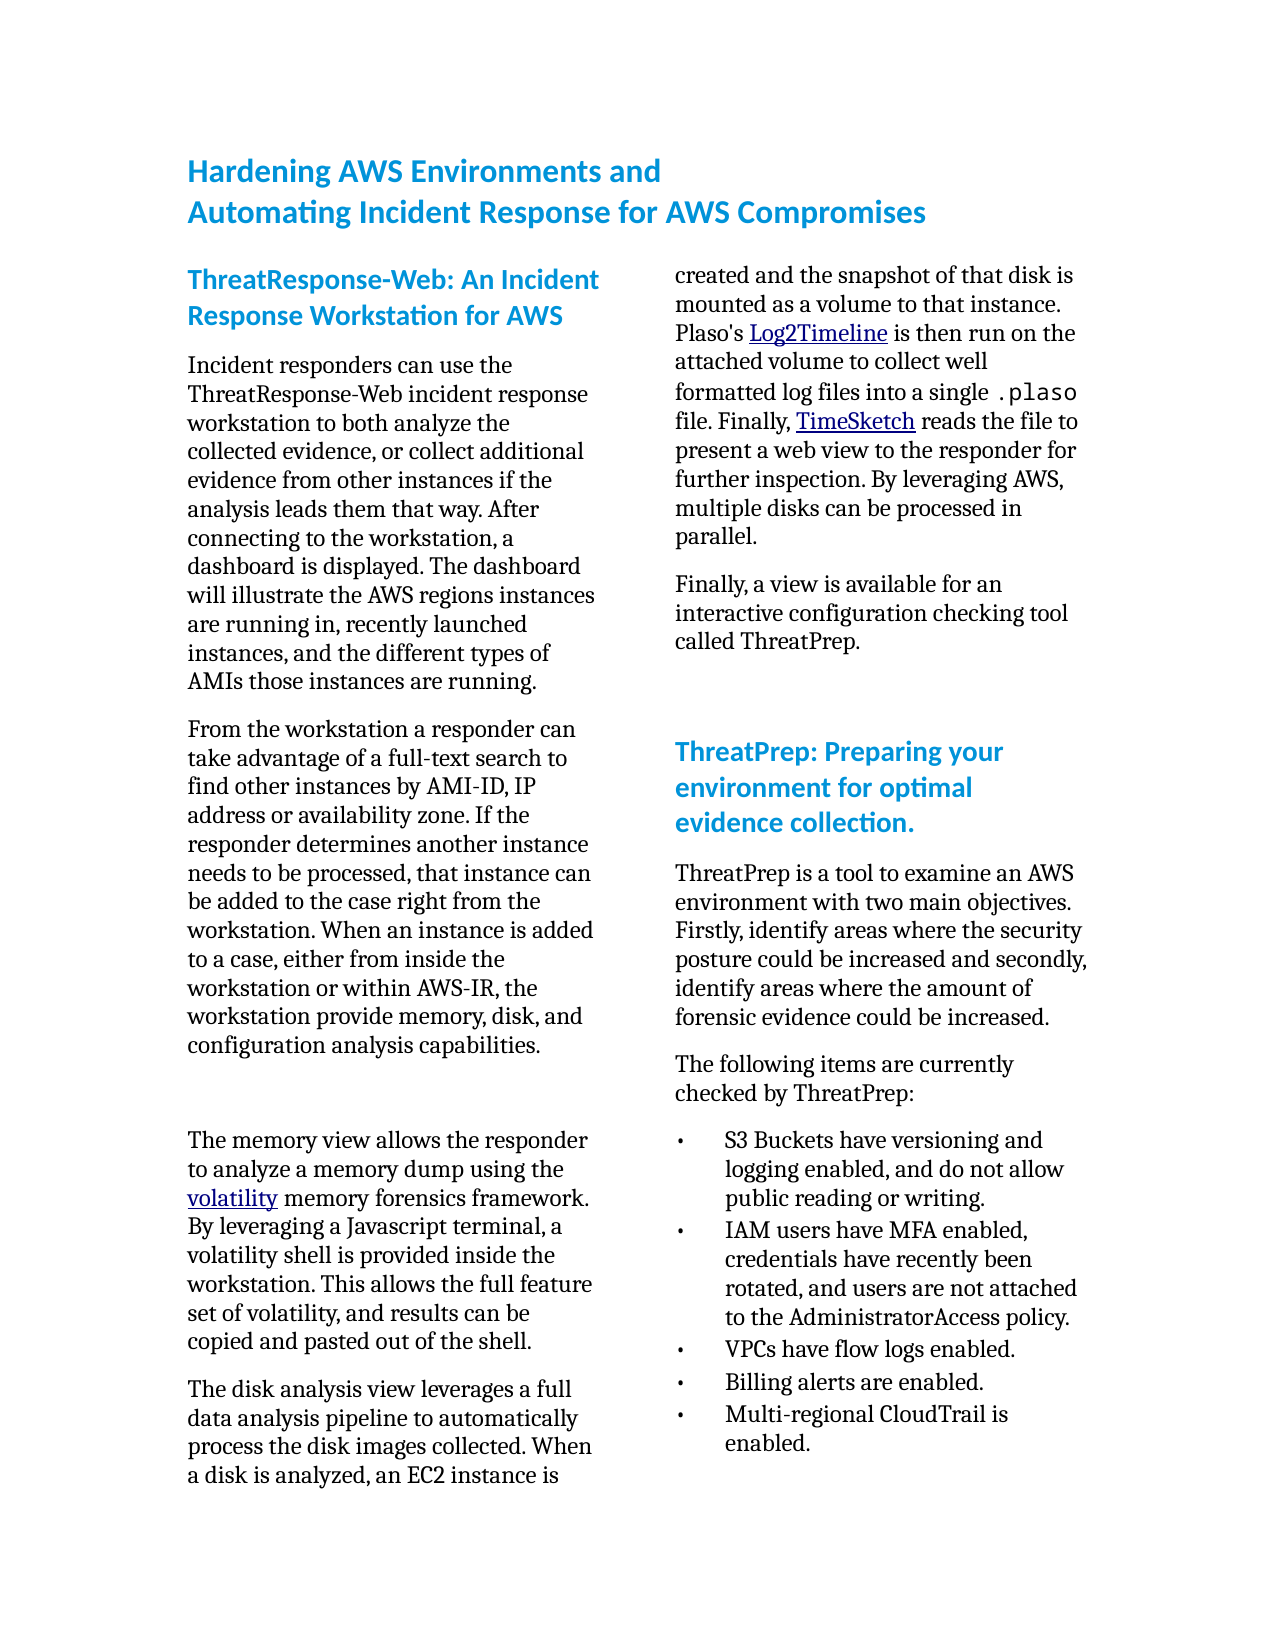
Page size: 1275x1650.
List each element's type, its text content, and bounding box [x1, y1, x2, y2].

list VPCs have flow logs enabled. [675, 1335, 1087, 1364]
text From the workstation a responder can take advantage of a full-text search to find other instances by AMI-ID, IP address or availability zone. If the responder determines another instance needs to be processed, that instance can be added to the case right from the workstation. When an instance is added to a case, either from inside the workstation or within AWS-IR, the workstation provide memory, disk, and configuration analysis capabilities. [187, 715, 600, 1060]
text The memory view allows the responder to analyze a memory dump using the volatility memory forensics framework. By leveraging a Javascript terminal, a volatility shell is provided inside the workstation. This allows the full feature set of volatility, and results can be copied and pasted out of the shell. [187, 1126, 600, 1356]
list S3 Buckets have versioning and logging enabled, and do not allow public reading or writing. [675, 1126, 1087, 1213]
text Finally, a view is available for an interactive configuration checking tool called ThreatPrep. [675, 570, 1087, 656]
text Incident responders can use the ThreatResponse-Web incident response workstation to both analyze the collected evidence, or collect additional evidence from other instances if the analysis leads them that way. After connecting to the workstation, a dashboard is displayed. The dashboard will illustrate the AWS regions instances are running in, recently launched instances, and the different types of AMIs those instances are running. [187, 351, 600, 696]
text ThreatPrep is a tool to examine an AWS environment with two main objectives. Firstly, identify areas where the security posture could be increased and secondly, identify areas where the amount of forensic evidence could be increased. [675, 859, 1087, 1031]
subtitle ThreatResponse-Web: An Incident Response Workstation for AWS [187, 261, 600, 332]
subtitle ThreatPrep: Preparing your environment for optimal evidence collection. [675, 733, 1087, 840]
text The disk analysis view leverages a full data analysis pipeline to automatically process the disk images collected. When a disk is analyzed, an EC2 instance is [187, 1375, 600, 1490]
list IAM users have MFA enabled, credentials have recently been rotated, and users are not attached to the AdministratorAccess policy. [675, 1216, 1087, 1331]
list Billing alerts are enabled. [675, 1368, 1087, 1396]
list Multi-regional CloudTrail is enabled. [675, 1400, 1087, 1458]
text The following items are currently checked by ThreatPrep: [675, 1050, 1087, 1108]
text created and the snapshot of that disk is mounted as a volume to that instance. Plaso's Log2Timeline is then run on the attached volume to collect well formatted log files into a single .plaso file. Finally, TimeSketch reads the file to present a web view to the responder for further inspection. By leveraging AWS, multiple disks can be processed in parallel. [675, 261, 1087, 551]
